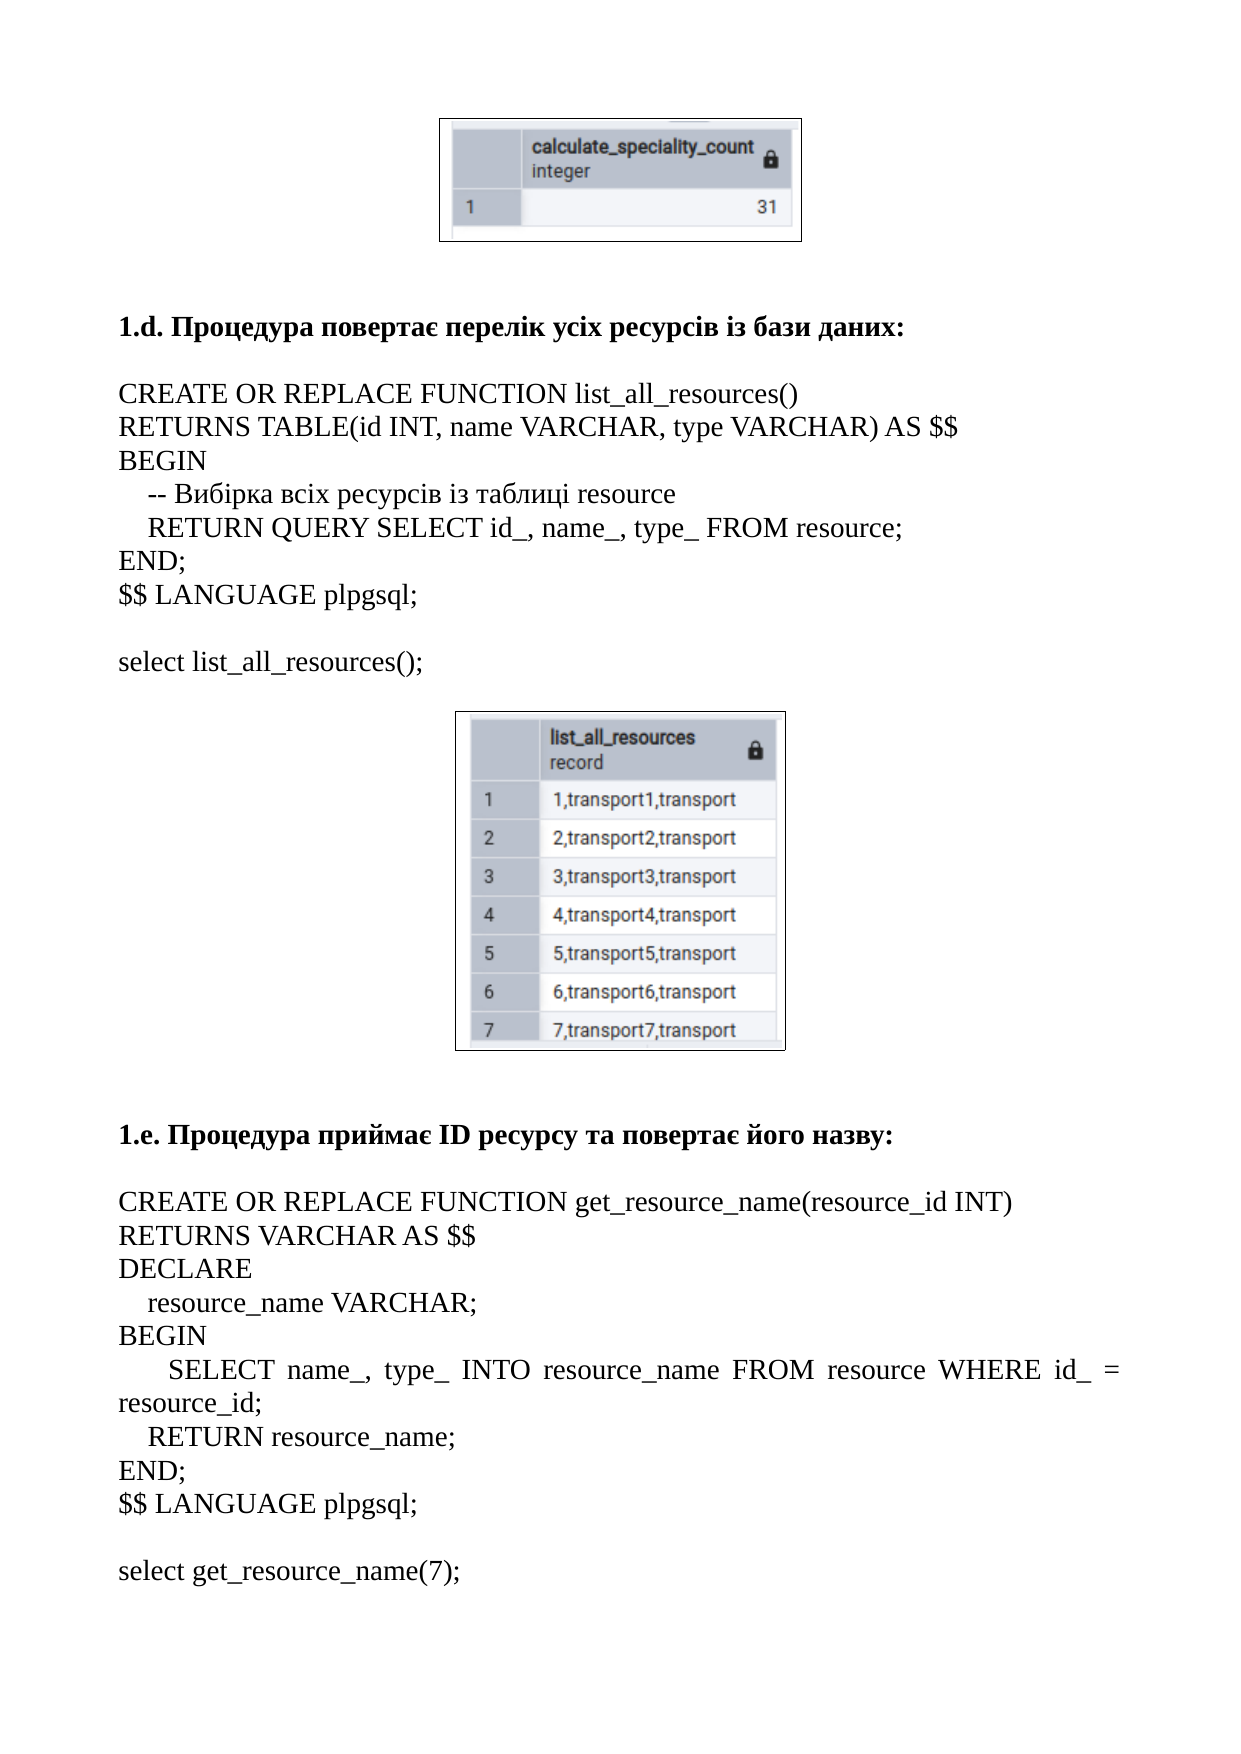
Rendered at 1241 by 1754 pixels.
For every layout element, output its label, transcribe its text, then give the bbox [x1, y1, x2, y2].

text END; [118, 543, 1122, 577]
text END; [118, 1453, 1122, 1486]
text CREATE OR REPLACE FUNCTION get_resource_name(resource_id INT) [118, 1184, 1122, 1218]
picture [441, 121, 799, 239]
text CREATE OR REPLACE FUNCTION list_all_resources() [118, 376, 1122, 409]
text resource_name VARCHAR; [118, 1285, 1122, 1318]
text 1.d. Процедура повертає перелік усіх ресурсів із бази даних: [118, 309, 1122, 342]
text $$ LANGUAGE plpgsql; [118, 1486, 1122, 1520]
text RETURN resource_name; [118, 1419, 1122, 1453]
text -- Вибірка всіх ресурсів із таблиці resource [118, 476, 1122, 510]
text RETURNS TABLE(id INT, name VARCHAR, type VARCHAR) AS $$ [118, 409, 1122, 443]
text $$ LANGUAGE plpgsql; [118, 577, 1122, 611]
text select list_all_resources(); [118, 644, 1122, 678]
text SELECT name_, type_ INTO resource_name FROM resource WHERE id_ = resource_id; [118, 1352, 1122, 1419]
text RETURNS VARCHAR AS $$ [118, 1218, 1122, 1251]
text BEGIN [118, 443, 1122, 476]
picture [458, 714, 782, 1048]
text select get_resource_name(7); [118, 1553, 1122, 1587]
text BEGIN [118, 1318, 1122, 1352]
text 1.e. Процедура приймає ID ресурсу та повертає його назву: [118, 1117, 1122, 1151]
text RETURN QUERY SELECT id_, name_, type_ FROM resource; [118, 510, 1122, 543]
text DECLARE [118, 1251, 1122, 1285]
